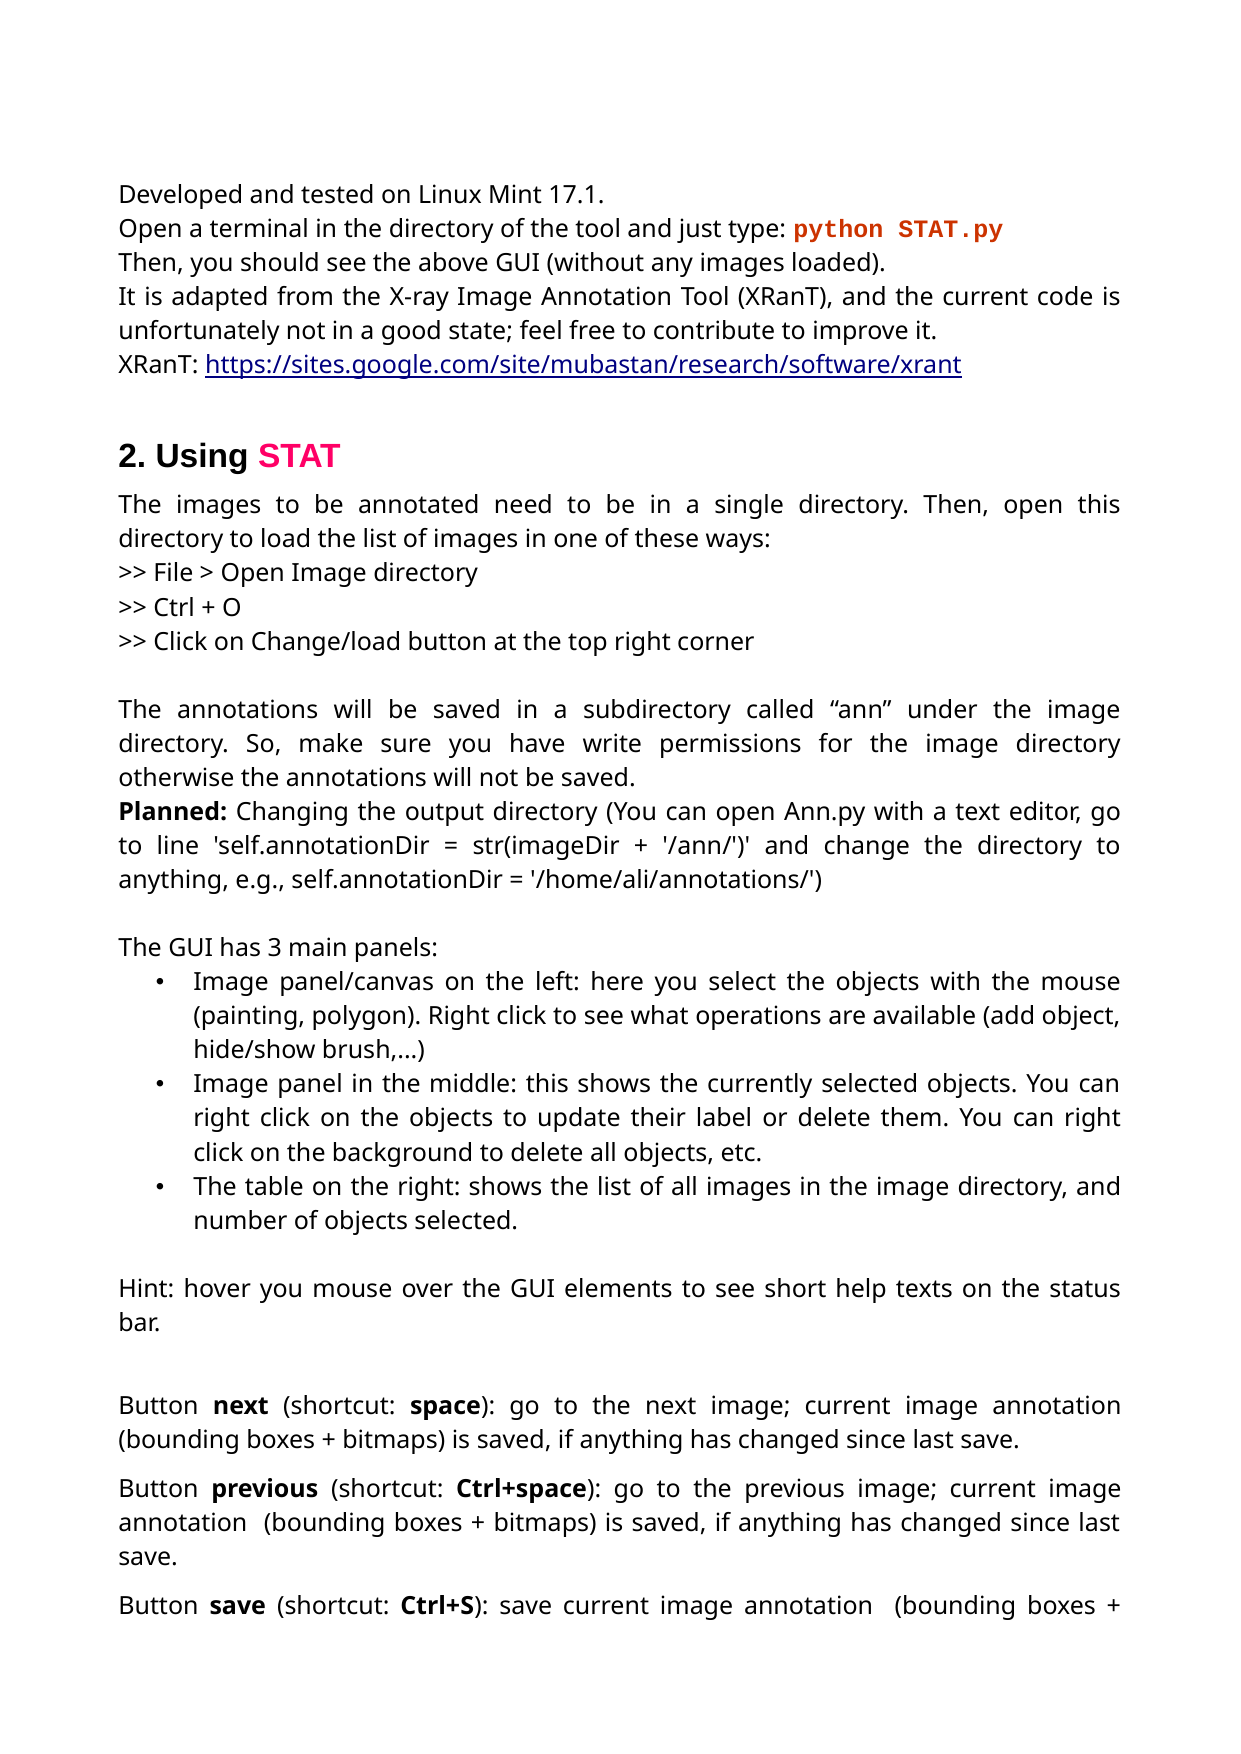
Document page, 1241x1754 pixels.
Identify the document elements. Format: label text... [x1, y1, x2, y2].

text Button save (shortcut: Ctrl+S): save current image annotation (bounding boxes + [118, 1588, 1122, 1622]
text It is adapted from the X-ray Image Annotation Tool (XRanT), and the current code is unfortunately not in a good state; feel free to contribute to improve it. [118, 279, 1122, 347]
text The annotations will be saved in a subdirectory called “ann” under the image directory. So, make sure you have write permissions for the image directory otherwise the annotations will not be saved. [118, 691, 1122, 793]
text The images to be annotated need to be in a single directory. Then, open this directory to load the list of images in one of these ways: [118, 487, 1122, 555]
text Planned: Changing the output directory (You can open Ann.py with a text editor, go to line 'self.annotationDir = str(imageDir + '/ann/')' and change the directory to anything, e.g., self.annotationDir = '/home/ali/annotations/') [118, 793, 1122, 896]
list Image panel in the middle: this shows the currently selected objects. You can right click on the objects to update their label or delete them. You can right click on the background to delete all objects, etc. [156, 1066, 1122, 1168]
text Button next (shortcut: space): go to the next image; current image annotation (bounding boxes + bitmaps) is saved, if anything has changed since last save. [118, 1388, 1122, 1456]
text The GUI has 3 main panels: [118, 930, 1122, 964]
text >> Click on Change/load button at the top right corner [118, 623, 1122, 657]
text Button previous (shortcut: Ctrl+space): go to the previous image; current image annotation (bounding boxes + bitmaps) is saved, if anything has changed since last save. [118, 1471, 1122, 1573]
text XRanT: https://sites.google.com/site/mubastan/research/software/xrant [118, 347, 1122, 381]
text Then, you should see the above GUI (without any images loaded). [118, 245, 1122, 279]
text Developed and tested on Linux Mint 17.1. [118, 176, 1122, 210]
text >> Ctrl + O [118, 589, 1122, 623]
text Open a terminal in the directory of the tool and just type: python STAT.py [118, 210, 1122, 245]
text Hint: hover you mouse over the GUI elements to see short help texts on the status bar. [118, 1270, 1122, 1338]
list The table on the right: shows the list of all images in the image directory, and number of objects selected. [156, 1168, 1122, 1236]
text >> File > Open Image directory [118, 555, 1122, 589]
subtitle 2. Using STAT [118, 436, 1122, 474]
list Image panel/canvas on the left: here you select the objects with the mouse (painting, polygon). Right click to see what operations are available (add object, hide/show brush,...) [156, 964, 1122, 1066]
